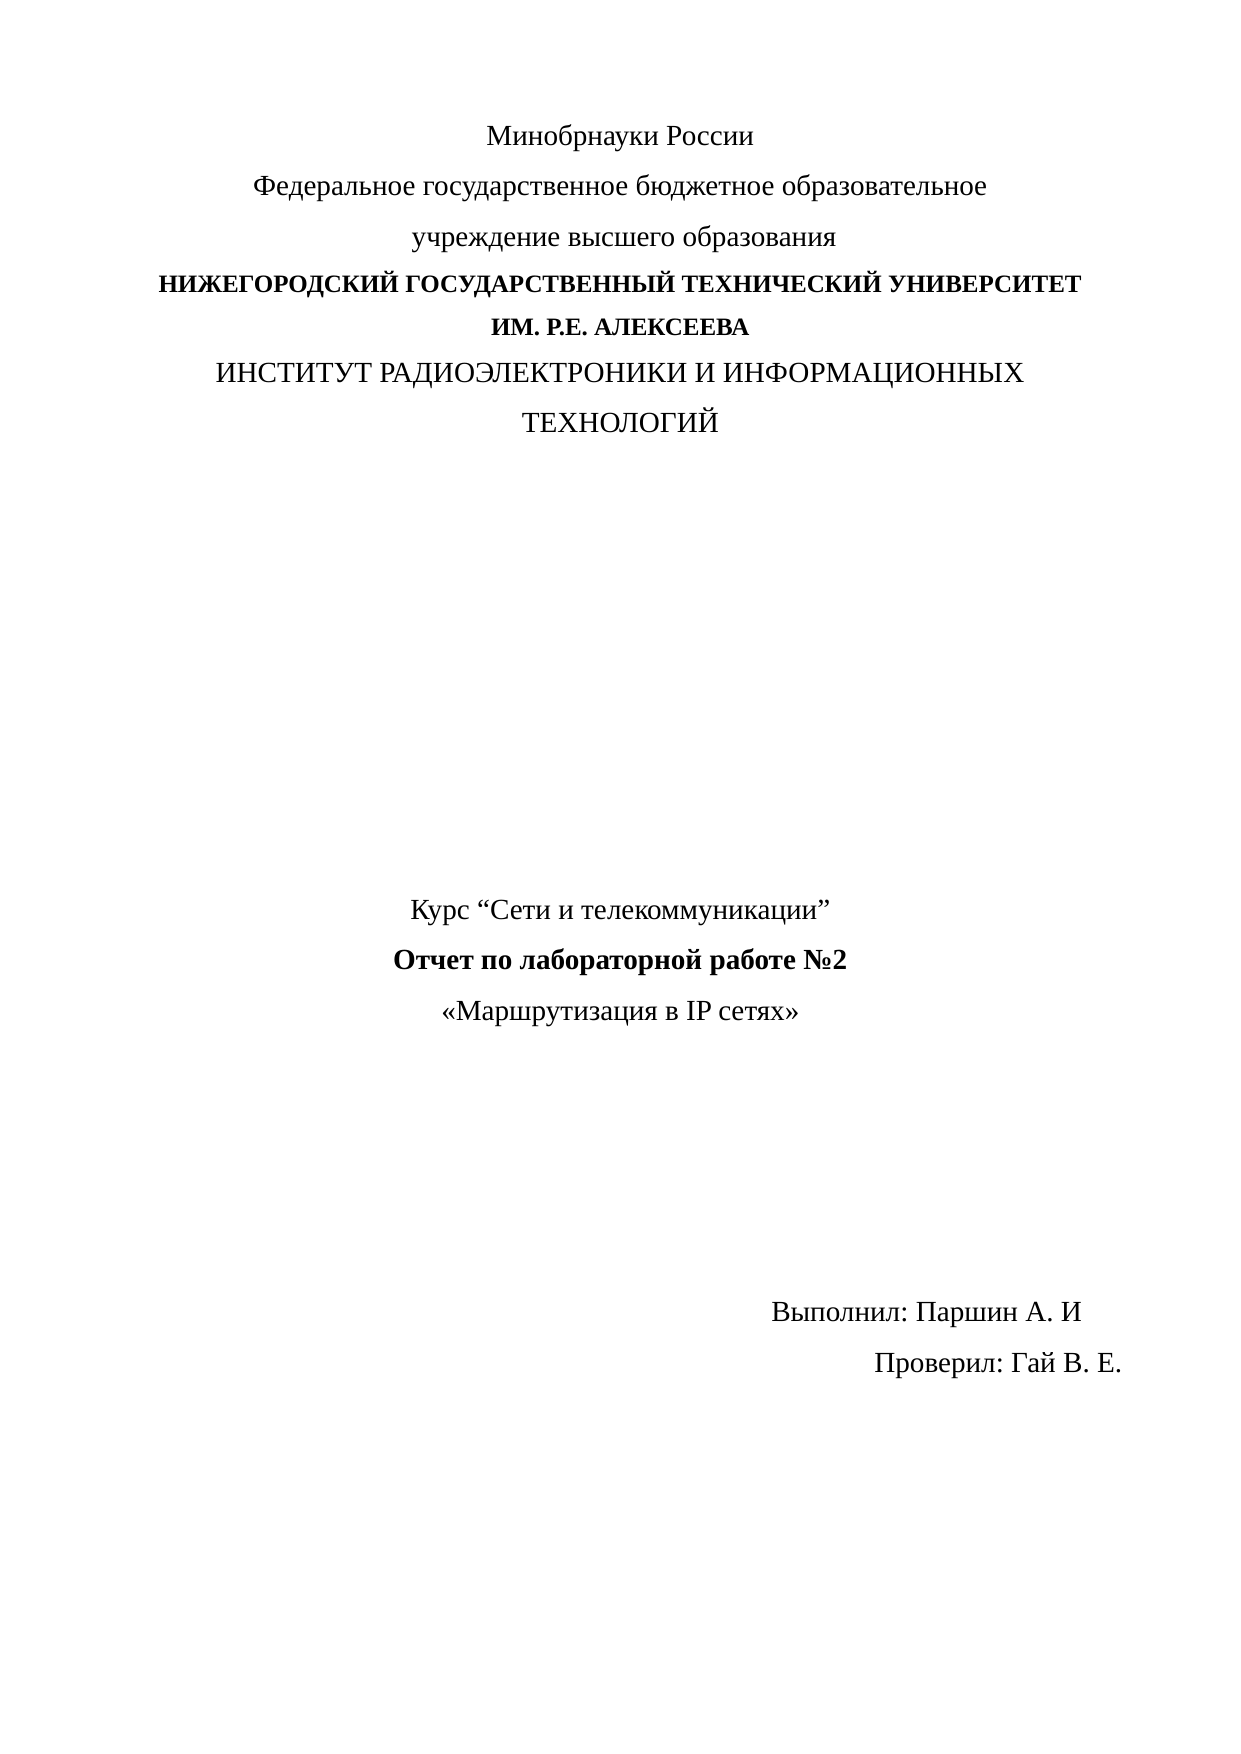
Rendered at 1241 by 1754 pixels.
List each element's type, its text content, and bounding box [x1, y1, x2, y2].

text учреждение высшего образования [118, 219, 1122, 252]
text ИМ. Р.Е. АЛЕКСЕЕВА [118, 312, 1122, 341]
text «Маршрутизация в IP сетях» [118, 993, 1122, 1026]
text НИЖЕГОРОДСКИЙ ГОСУДАРСТВЕННЫЙ ТЕХНИЧЕСКИЙ УНИВЕРСИТЕТ [118, 269, 1122, 298]
text Выполнил: Паршин А. И [118, 1294, 1122, 1328]
table_header [753, 456, 1104, 640]
text Минобрнауки России [118, 118, 1122, 152]
text Курс “Сети и телекоммуникации” [118, 892, 1122, 926]
text Отчет по лабораторной работе №2 [118, 942, 1122, 976]
text Проверил: Гай В. Е. [118, 1345, 1122, 1378]
text Федеральное государственное бюджетное образовательное [118, 168, 1122, 202]
table_header [107, 456, 402, 640]
text ИНСТИТУТ РАДИОЭЛЕКТРОНИКИ И ИНФОРМАЦИОННЫХ ТЕХНОЛОГИЙ [118, 355, 1122, 439]
table_header [402, 456, 753, 640]
